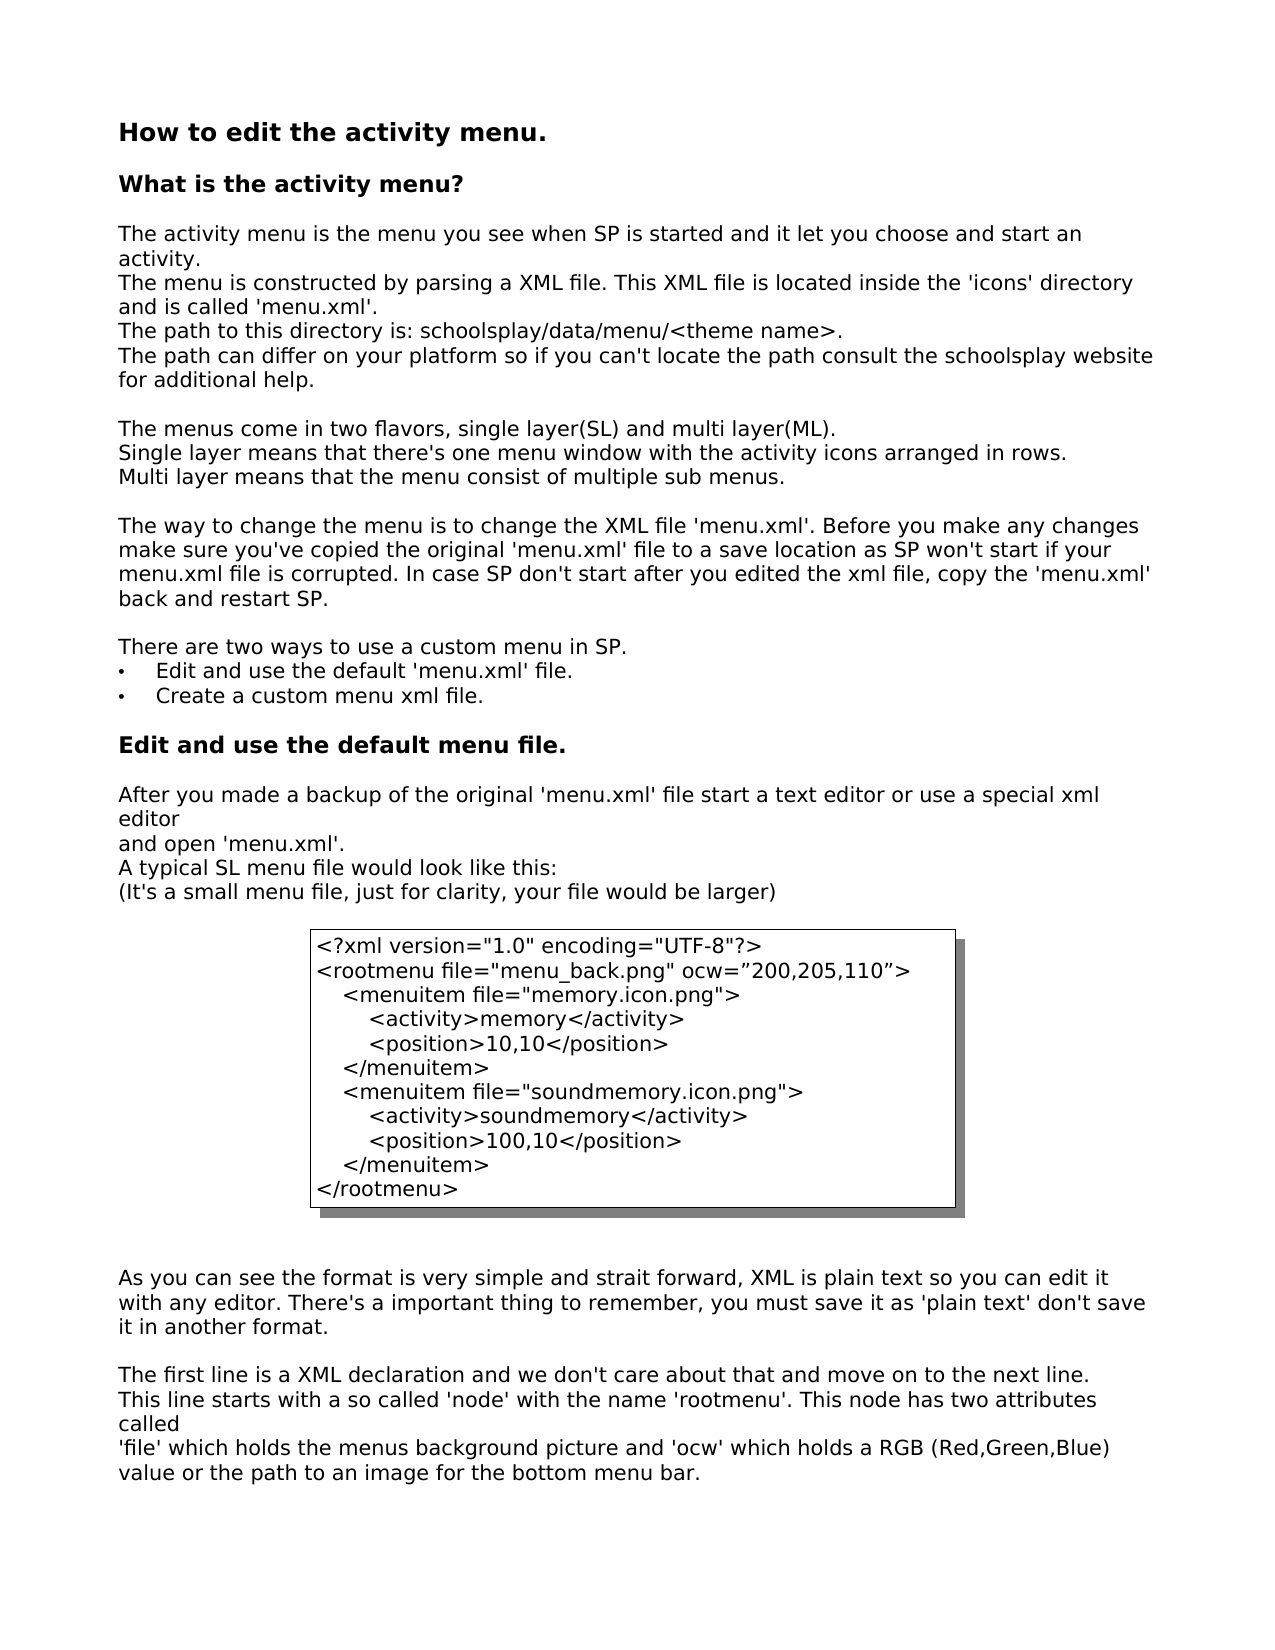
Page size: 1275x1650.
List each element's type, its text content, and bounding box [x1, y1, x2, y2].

text This line starts with a so called 'node' with the name 'rootmenu'. This node has two attributes called [118, 1388, 1157, 1436]
text What is the activity menu? [118, 172, 1157, 198]
text menu.xml file is corrupted. In case SP don't start after you edited the xml file, copy the 'menu.xml' [118, 562, 1157, 587]
text As you can see the format is very simple and strait forward, XML is plain text so you can edit it [118, 1266, 1157, 1291]
list Create a custom menu xml file. [118, 684, 1157, 708]
text 'file' which holds the menus background picture and 'ocw' which holds a RGB (Red,Green,Blue) value or the path to an image for the bottom menu bar. [118, 1436, 1157, 1485]
text There are two ways to use a custom menu in SP. [118, 635, 1157, 659]
text The menu is constructed by parsing a XML file. This XML file is located inside the 'icons' directory [118, 271, 1157, 295]
text with any editor. There's a important thing to remember, you must save it as 'plain text' don't save [118, 1291, 1157, 1315]
text After you made a backup of the original 'menu.xml' file start a text editor or use a special xml editor [118, 783, 1157, 832]
text The activity menu is the menu you see when SP is started and it let you choose and start an activity. [118, 222, 1157, 271]
text The path to this directory is: schoolsplay/data/menu/<theme name>. [118, 319, 1157, 344]
text Edit and use the default menu file. [118, 732, 1157, 759]
text back and restart SP. [118, 587, 1157, 611]
text The menus come in two flavors, single layer(SL) and multi layer(ML). [118, 417, 1157, 441]
text and open 'menu.xml'. [118, 832, 1157, 856]
text The first line is a XML declaration and we don't care about that and move on to the next line. [118, 1363, 1157, 1388]
text A typical SL menu file would look like this: [118, 856, 1157, 880]
list Edit and use the default 'menu.xml' file. [118, 659, 1157, 684]
text Multi layer means that the menu consist of multiple sub menus. [118, 465, 1157, 489]
text and is called 'menu.xml'. [118, 295, 1157, 319]
text it in another format. [118, 1315, 1157, 1339]
text How to edit the activity menu. [118, 118, 1157, 147]
text The way to change the menu is to change the XML file 'menu.xml'. Before you make any changes make sure you've copied the original 'menu.xml' file to a save location as SP won't start if your [118, 514, 1157, 562]
text (It's a small menu file, just for clarity, your file would be larger) [118, 880, 1157, 904]
table_header <?xml version="1.0" encoding="UTF-8"?> <rootmenu file="menu_back.png" ocw=”200,205,110”> <menuitem file="memory.icon.png"> <activity>memory</activity> <position>10,10</position> </menuitem> <menuitem file="soundmemory.icon.png"> <activity>soundmemory</activity> <position>100,10</position> </menuitem> </rootmenu> [311, 930, 955, 1207]
text The path can differ on your platform so if you can't locate the path consult the schoolsplay website for additional help. [118, 344, 1157, 392]
text Single layer means that there's one menu window with the activity icons arranged in rows. [118, 441, 1157, 465]
